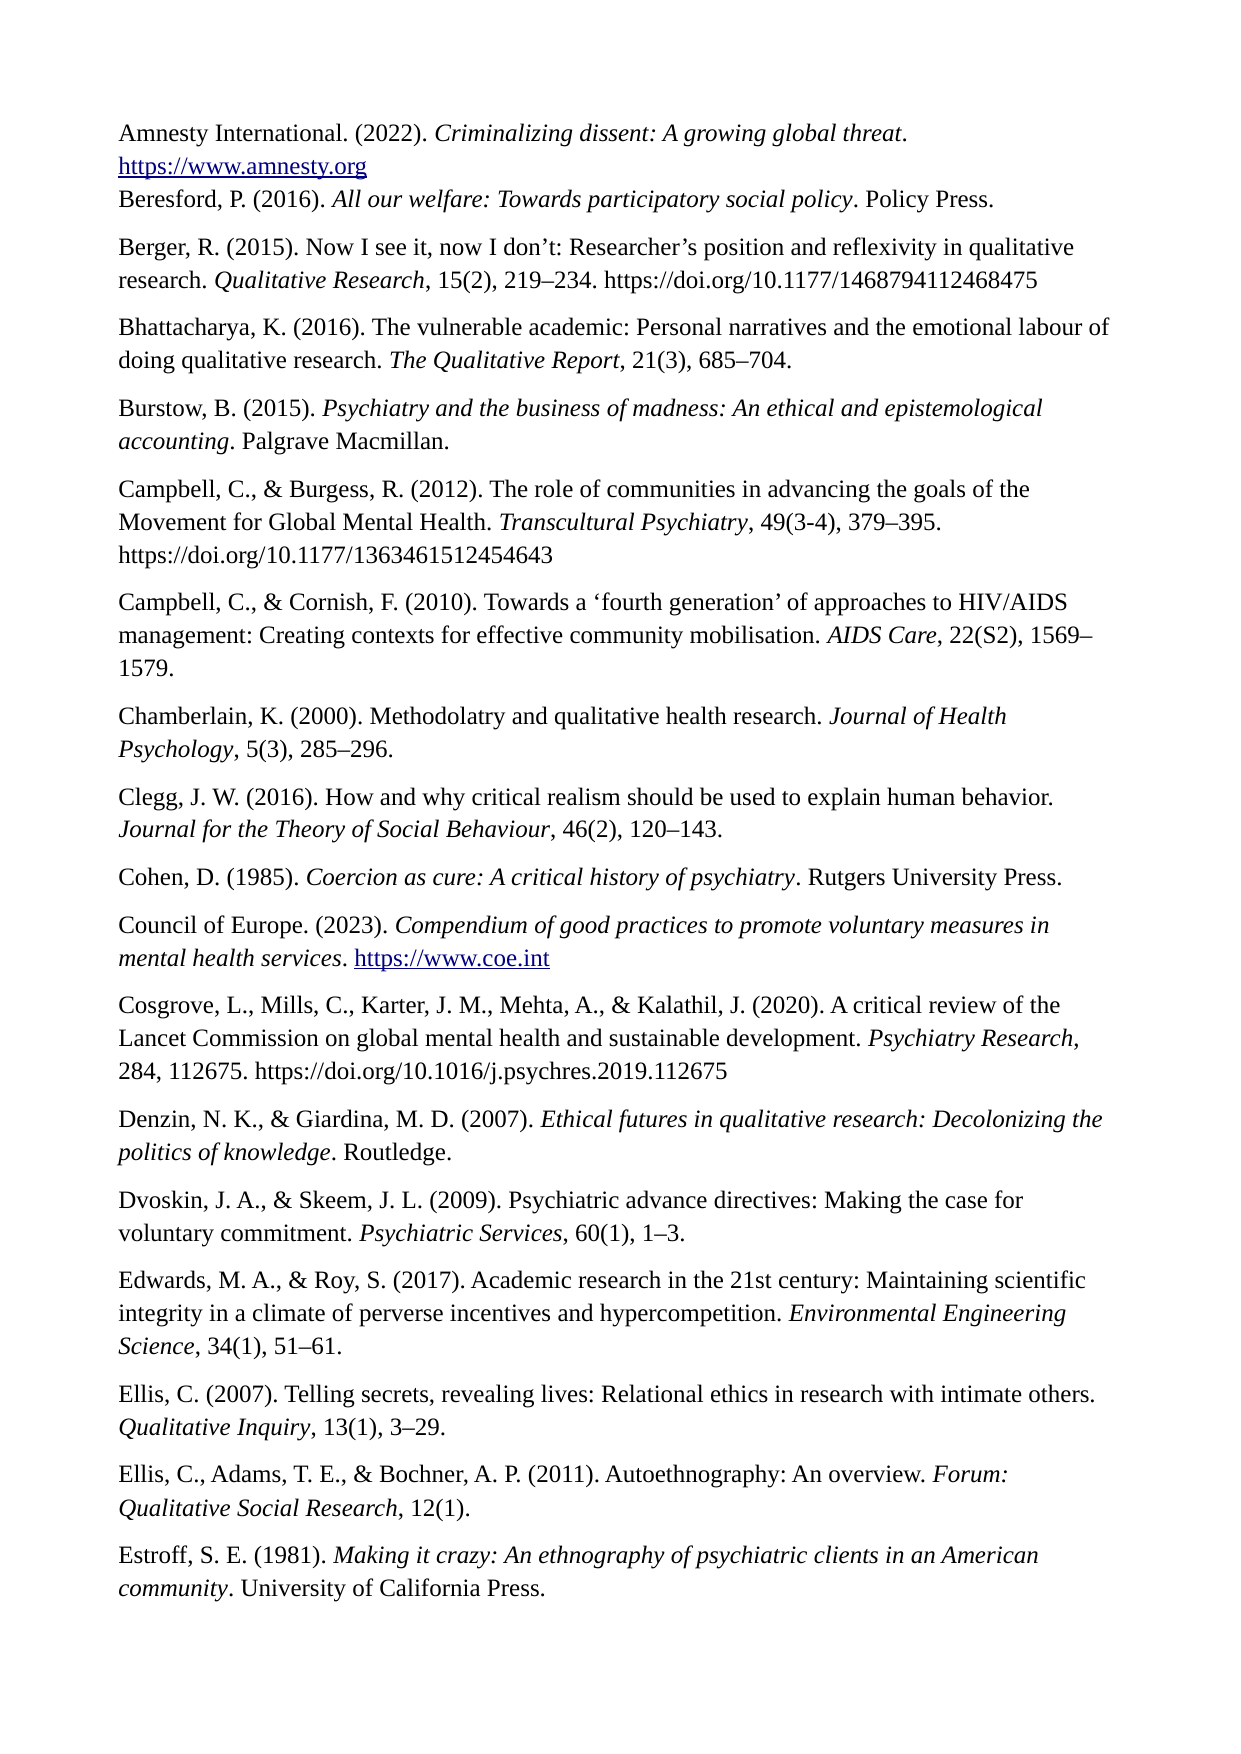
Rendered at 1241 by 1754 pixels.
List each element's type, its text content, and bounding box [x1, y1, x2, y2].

text Dvoskin, J. A., & Skeem, J. L. (2009). Psychiatric advance directives: Making the case for voluntary commitment. Psychiatric Services, 60(1), 1–3. [118, 1185, 1122, 1246]
text Berger, R. (2015). Now I see it, now I don’t: Researcher’s position and reflexivity in qualitative research. Qualitative Research, 15(2), 219–234. https://doi.org/10.1177/1468794112468475 [118, 232, 1122, 293]
text Beresford, P. (2016). All our welfare: Towards participatory social policy. Policy Press. [118, 184, 1122, 213]
text Cosgrove, L., Mills, C., Karter, J. M., Mehta, A., & Kalathil, J. (2020). A critical review of the Lancet Commission on global mental health and sustainable development. Psychiatry Research, 284, 112675. https://doi.org/10.1016/j.psychres.2019.112675 [118, 990, 1122, 1085]
text Denzin, N. K., & Giardina, M. D. (2007). Ethical futures in qualitative research: Decolonizing the politics of knowledge. Routledge. [118, 1104, 1122, 1166]
text Amnesty International. (2022). Criminalizing dissent: A growing global threat. https://www.amnesty.org [118, 118, 1122, 180]
text Cohen, D. (1985). Coercion as cure: A critical history of psychiatry. Rutgers University Press. [118, 862, 1122, 891]
text Chamberlain, K. (2000). Methodolatry and qualitative health research. Journal of Health Psychology, 5(3), 285–296. [118, 701, 1122, 763]
text Bhattacharya, K. (2016). The vulnerable academic: Personal narratives and the emotional labour of doing qualitative research. The Qualitative Report, 21(3), 685–704. [118, 312, 1122, 374]
text Campbell, C., & Burgess, R. (2012). The role of communities in advancing the goals of the Movement for Global Mental Health. Transcultural Psychiatry, 49(3-4), 379–395. https://doi.org/10.1177/1363461512454643 [118, 474, 1122, 568]
text Ellis, C., Adams, T. E., & Bochner, A. P. (2011). Autoethnography: An overview. Forum: Qualitative Social Research, 12(1). [118, 1459, 1122, 1521]
text Campbell, C., & Cornish, F. (2010). Towards a ‘fourth generation’ of approaches to HIV/AIDS management: Creating contexts for effective community mobilisation. AIDS Care, 22(S2), 1569–1579. [118, 587, 1122, 682]
text Clegg, J. W. (2016). How and why critical realism should be used to explain human behavior. Journal for the Theory of Social Behaviour, 46(2), 120–143. [118, 782, 1122, 843]
text Burstow, B. (2015). Psychiatry and the business of madness: An ethical and epistemological accounting. Palgrave Macmillan. [118, 393, 1122, 455]
text Edwards, M. A., & Roy, S. (2017). Academic research in the 21st century: Maintaining scientific integrity in a climate of perverse incentives and hypercompetition. Environmental Engineering Science, 34(1), 51–61. [118, 1265, 1122, 1360]
text Estroff, S. E. (1981). Making it crazy: An ethnography of psychiatric clients in an American community. University of California Press. [118, 1540, 1122, 1602]
text Ellis, C. (2007). Telling secrets, revealing lives: Relational ethics in research with intimate others. Qualitative Inquiry, 13(1), 3–29. [118, 1379, 1122, 1441]
text Council of Europe. (2023). Compendium of good practices to promote voluntary measures in mental health services. https://www.coe.int [118, 910, 1122, 972]
